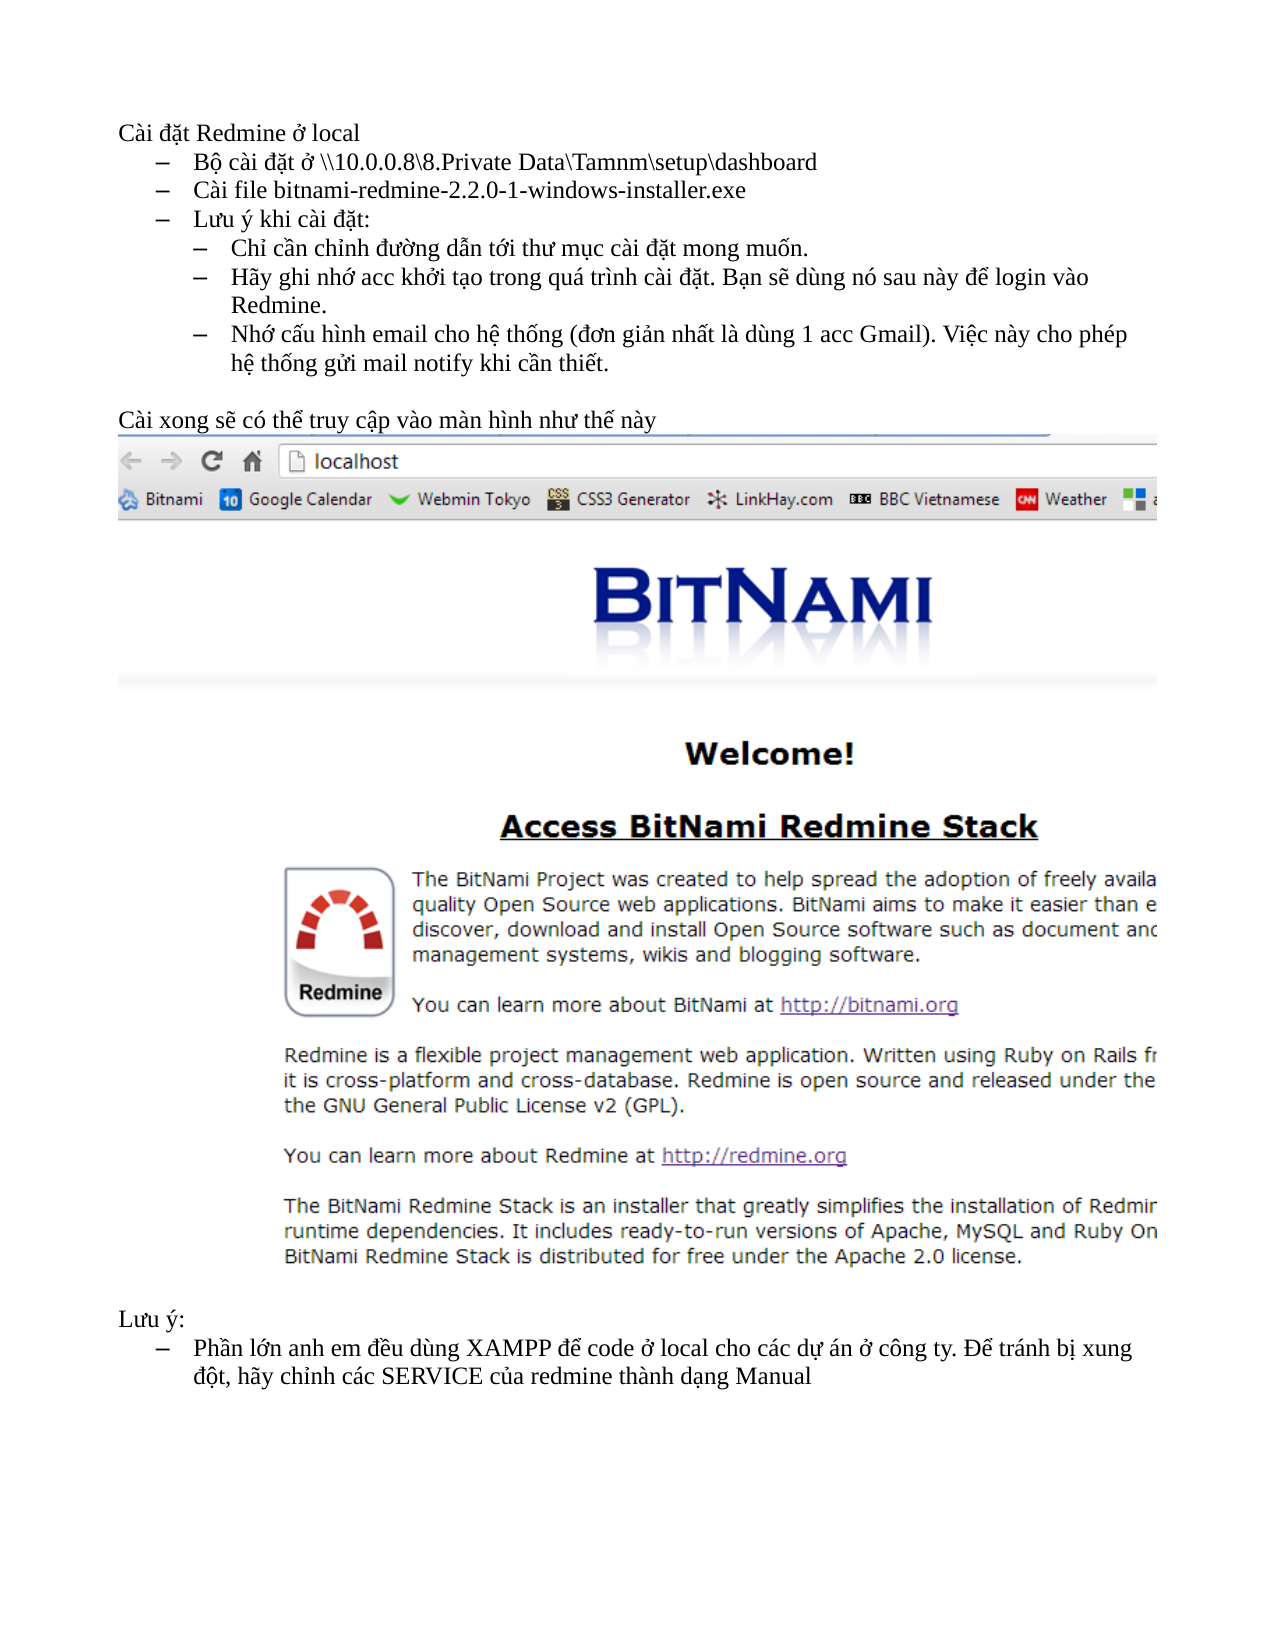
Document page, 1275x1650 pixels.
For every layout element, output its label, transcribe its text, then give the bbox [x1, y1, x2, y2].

picture [118, 434, 1157, 1276]
text Lưu ý: [118, 1304, 1157, 1333]
list Nhớ cấu hình email cho hệ thống (đơn giản nhất là dùng 1 acc Gmail). Việc này cho phép hệ thống gửi mail notify khi cần thiết. [193, 319, 1157, 377]
list Cài file bitnami-redmine-2.2.0-1-windows-installer.exe [156, 176, 1157, 204]
list Chỉ cần chỉnh đường dẫn tới thư mục cài đặt mong muốn. [193, 233, 1157, 262]
list Lưu ý khi cài đặt: [156, 204, 1157, 233]
text Cài xong sẽ có thể truy cập vào màn hình như thế này [118, 406, 1157, 434]
list Phần lớn anh em đều dùng XAMPP để code ở local cho các dự án ở công ty. Để tránh bị xung đột, hãy chỉnh các SERVICE của redmine thành dạng Manual [156, 1333, 1157, 1390]
text Cài đặt Redmine ở local [118, 118, 1157, 147]
list Hãy ghi nhớ acc khởi tạo trong quá trình cài đặt. Bạn sẽ dùng nó sau này để login vào Redmine. [193, 262, 1157, 319]
list Bộ cài đặt ở \\10.0.0.8\8.Private Data\Tamnm\setup\dashboard [156, 147, 1157, 176]
